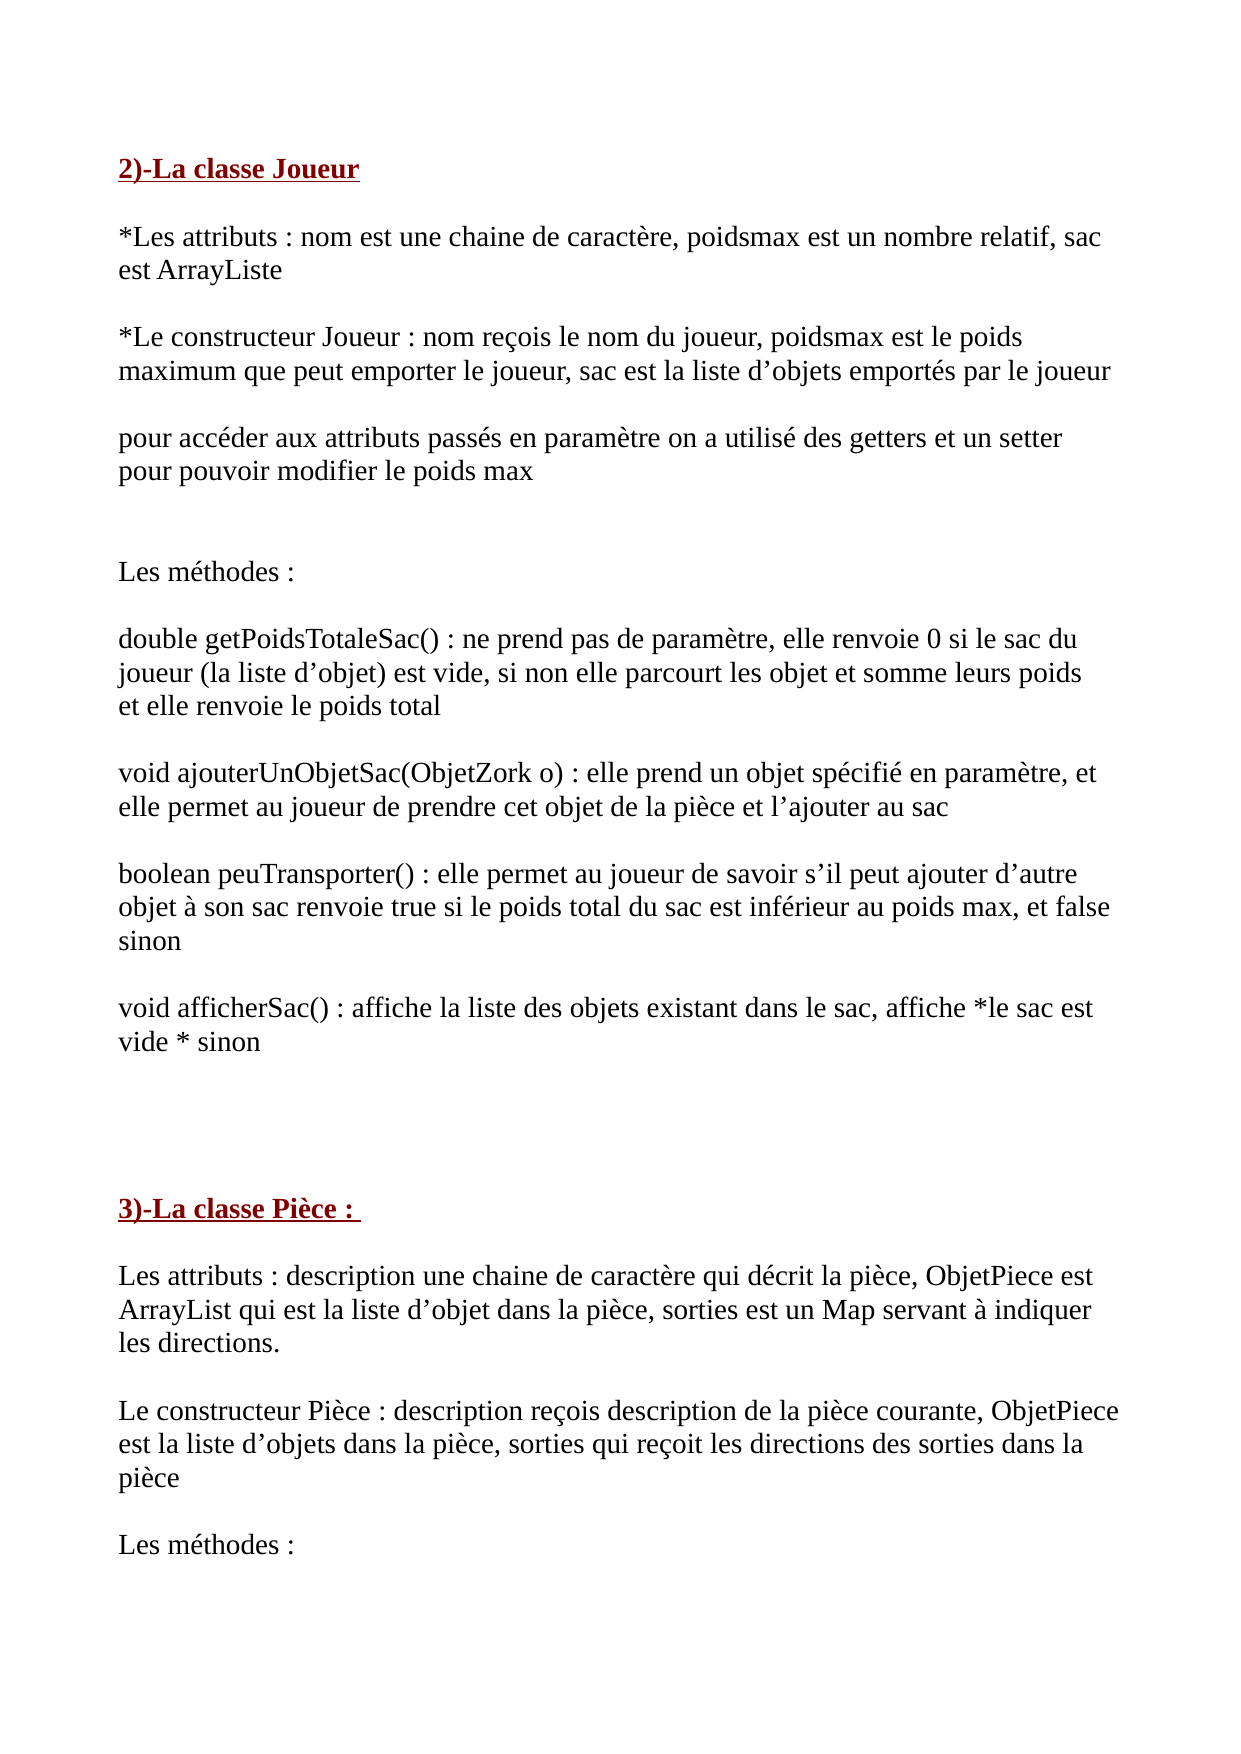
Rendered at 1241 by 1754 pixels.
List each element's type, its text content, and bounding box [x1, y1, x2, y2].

text *Le constructeur Joueur : nom reçois le nom du joueur, poidsmax est le poids maximum que peut emporter le joueur, sac est la liste d’objets emportés par le joueur [118, 319, 1122, 386]
text 2)-La classe Joueur [118, 152, 1122, 185]
text 3)-La classe Pièce : [118, 1191, 1122, 1225]
text void ajouterUnObjetSac(ObjetZork o) : elle prend un objet spécifié en paramètre, et elle permet au joueur de prendre cet objet de la pièce et l’ajouter au sac [118, 755, 1122, 822]
text boolean peuTransporter() : elle permet au joueur de savoir s’il peut ajouter d’autre objet à son sac renvoie true si le poids total du sac est inférieur au poids max, et false sinon [118, 856, 1122, 957]
text Les méthodes : [118, 554, 1122, 588]
text void afficherSac() : affiche la liste des objets existant dans le sac, affiche *le sac est vide * sinon [118, 990, 1122, 1057]
text Les attributs : description une chaine de caractère qui décrit la pièce, ObjetPiece est ArrayList qui est la liste d’objet dans la pièce, sorties est un Map servant à indiquer les directions. [118, 1258, 1122, 1359]
text *Les attributs : nom est une chaine de caractère, poidsmax est un nombre relatif, sac est ArrayListe [118, 219, 1122, 286]
text double getPoidsTotaleSac() : ne prend pas de paramètre, elle renvoie 0 si le sac du joueur (la liste d’objet) est vide, si non elle parcourt les objet et somme leurs poids [118, 621, 1122, 688]
text et elle renvoie le poids total [118, 688, 1122, 722]
text Le constructeur Pièce : description reçois description de la pièce courante, ObjetPiece est la liste d’objets dans la pièce, sorties qui reçoit les directions des sorties dans la pièce [118, 1393, 1122, 1493]
text pour accéder aux attributs passés en paramètre on a utilisé des getters et un setter pour pouvoir modifier le poids max [118, 420, 1122, 487]
text Les méthodes : [118, 1527, 1122, 1560]
